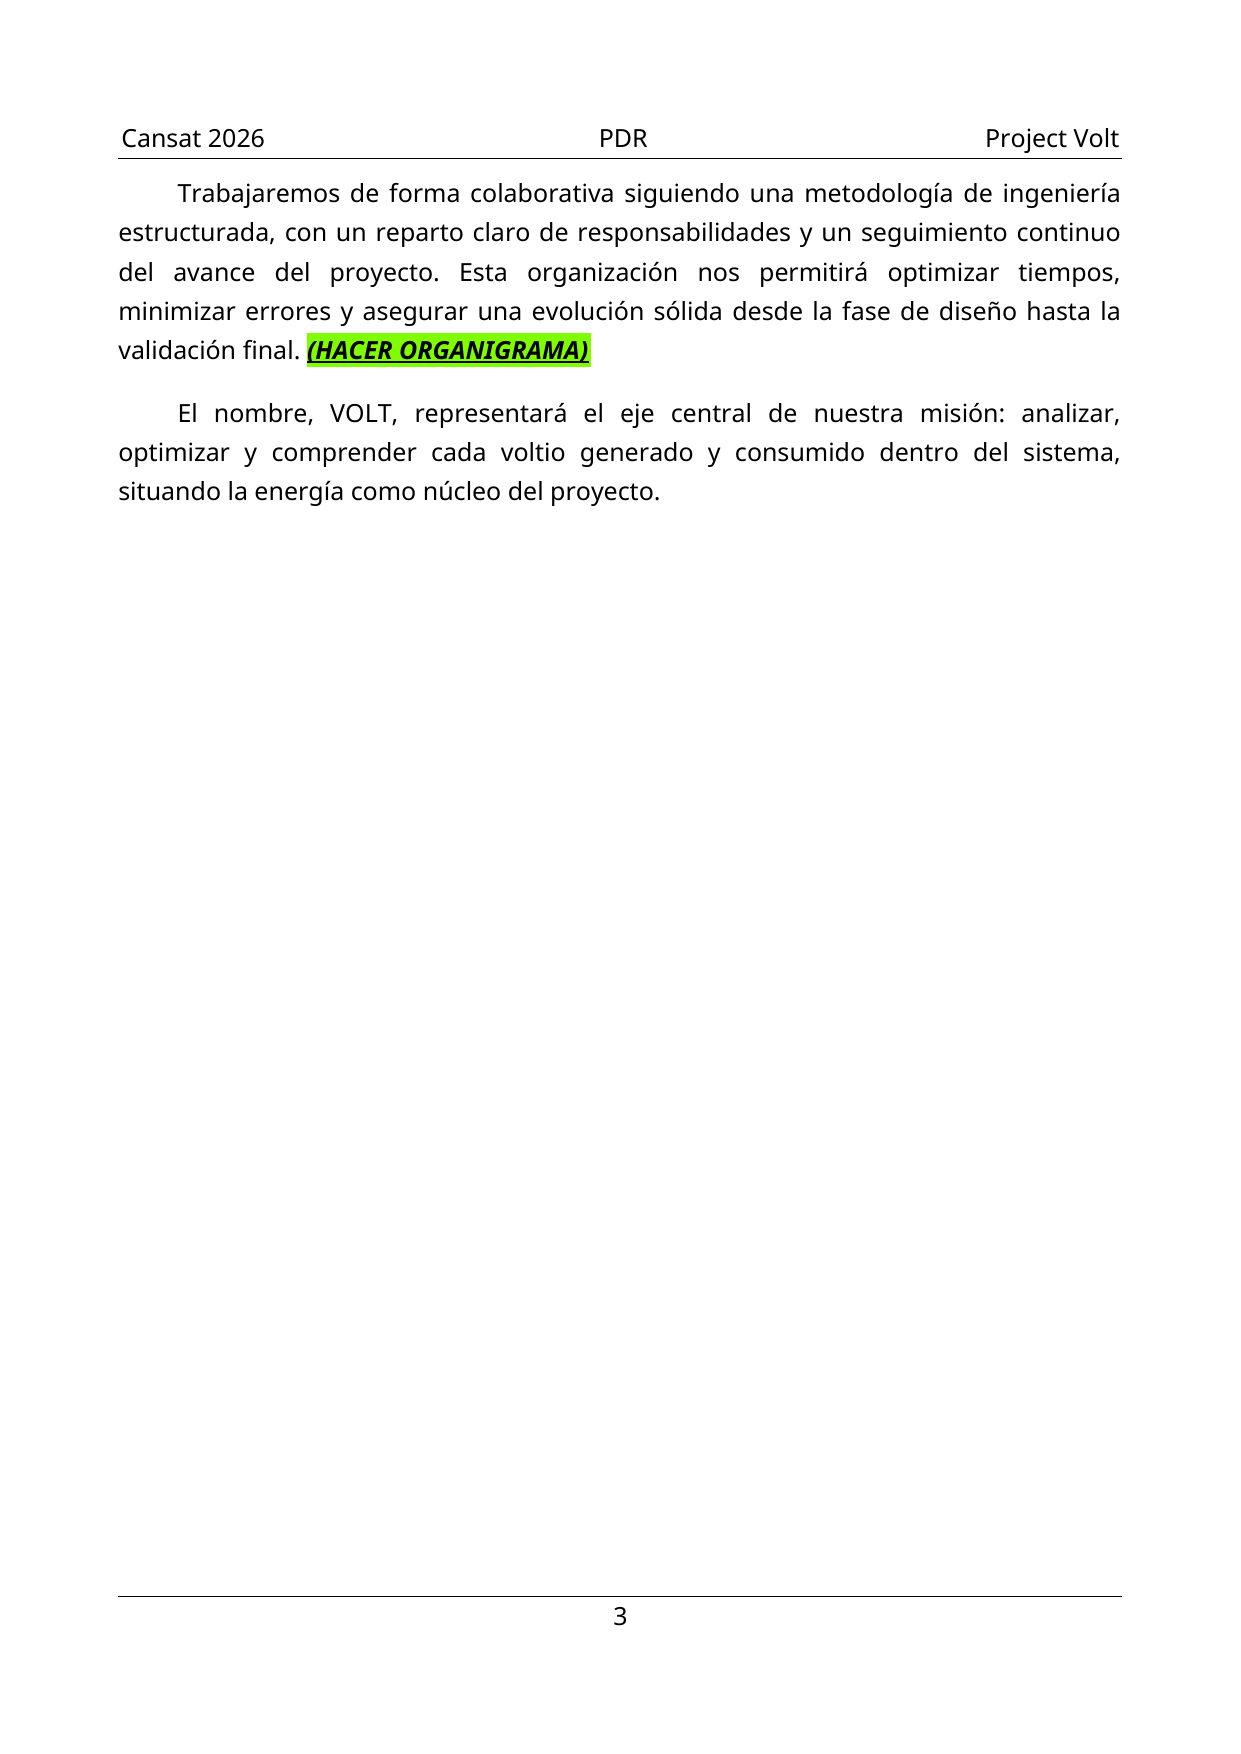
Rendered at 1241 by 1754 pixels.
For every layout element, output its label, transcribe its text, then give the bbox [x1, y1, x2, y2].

text Trabajaremos de forma colaborativa siguiendo una metodología de ingeniería estructurada, con un reparto claro de responsabilidades y un seguimiento continuo del avance del proyecto. Esta organización nos permitirá optimizar tiempos, minimizar errores y asegurar una evolución sólida desde la fase de diseño hasta la validación final. (HACER ORGANIGRAMA) [118, 176, 1122, 367]
text El nombre, VOLT, representará el eje central de nuestra misión: analizar, optimizar y comprender cada voltio generado y consumido dentro del sistema, situando la energía como núcleo del proyecto. [118, 395, 1122, 508]
